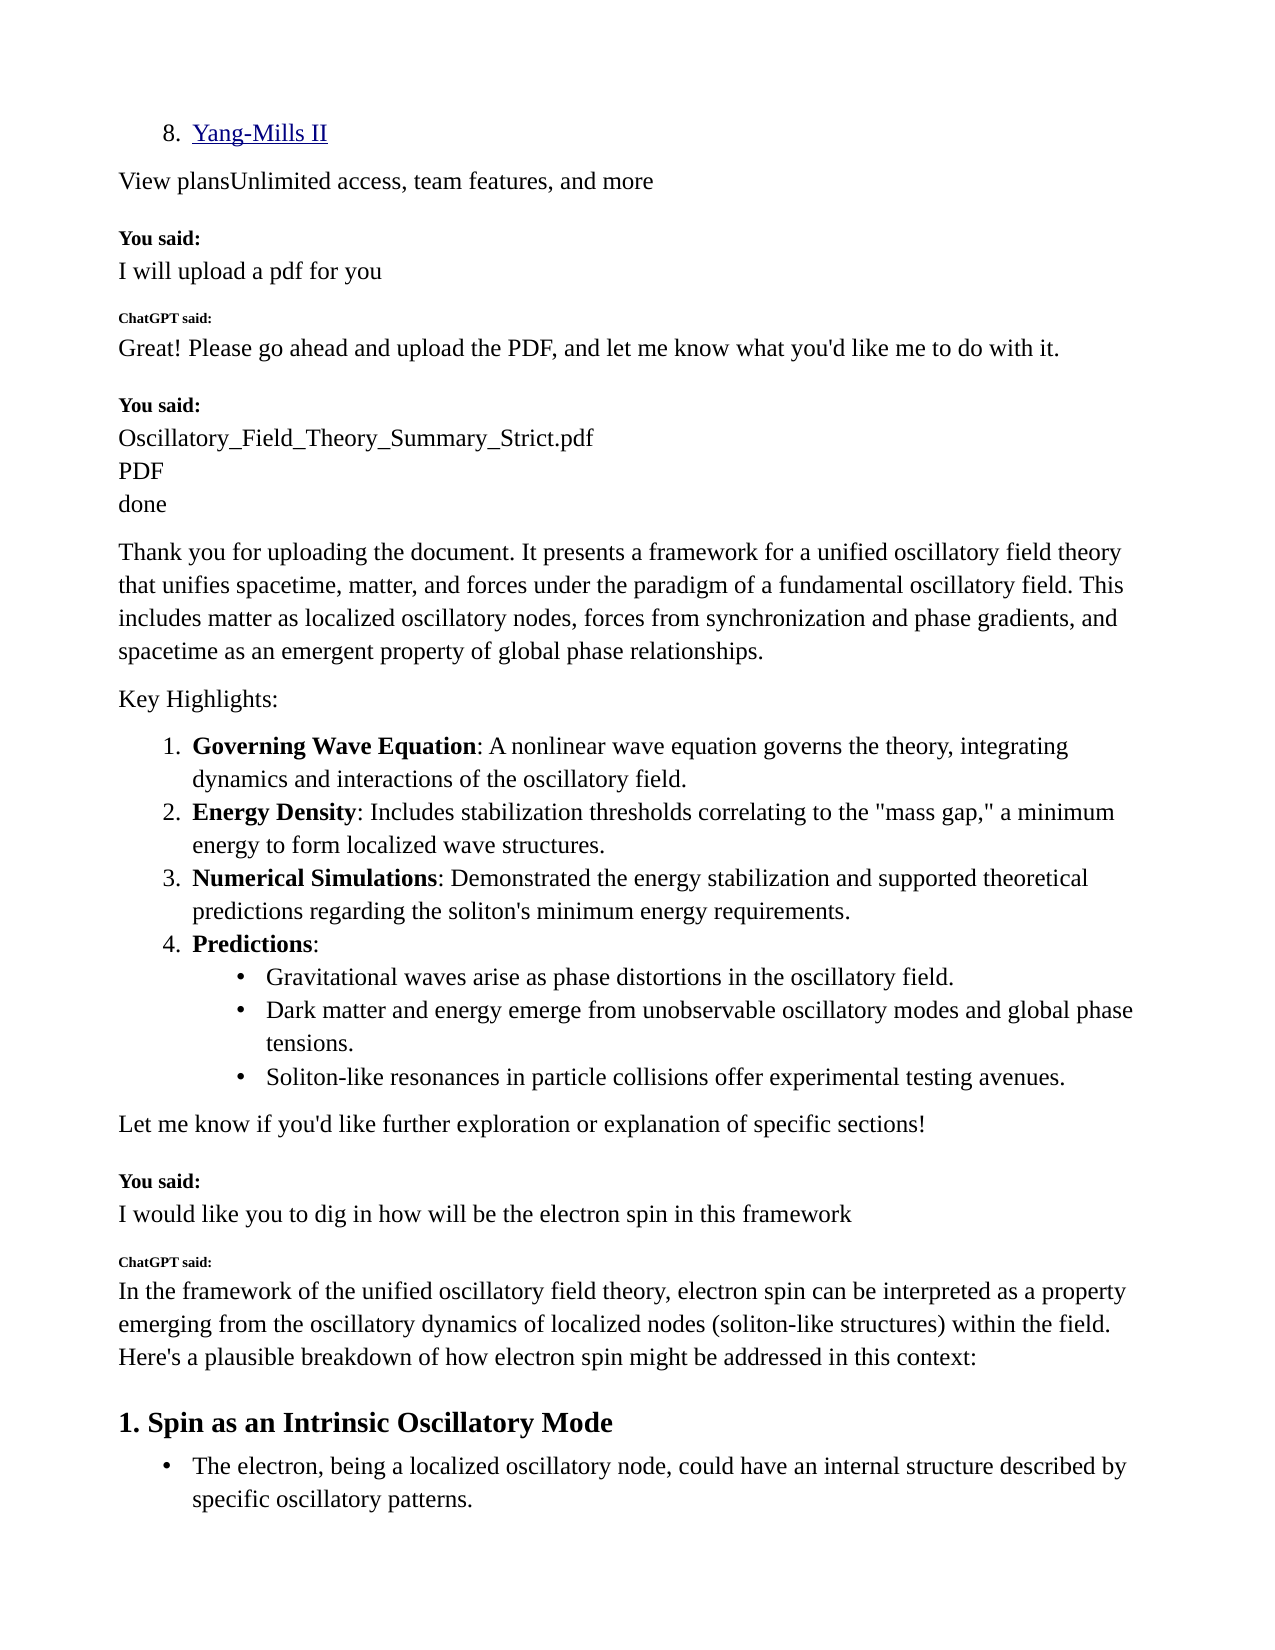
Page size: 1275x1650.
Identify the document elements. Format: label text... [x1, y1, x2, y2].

text Thank you for uploading the document. It presents a framework for a unified oscillatory field theory that unifies spacetime, matter, and forces under the paradigm of a fundamental oscillatory field. This includes matter as localized oscillatory nodes, forces from synchronization and phase gradients, and spacetime as an emergent property of global phase relationships. [118, 537, 1157, 665]
subtitle You said: [118, 1169, 1157, 1193]
list Numerical Simulations: Demonstrated the energy stabilization and supported theoretical predictions regarding the soliton's minimum energy requirements. [162, 863, 1157, 925]
list Yang-Mills II [162, 118, 1157, 147]
text I will upload a pdf for you [118, 256, 1157, 285]
list Predictions: [162, 929, 1157, 958]
text View plansUnlimited access, team features, and more [118, 166, 1157, 194]
text Key Highlights: [118, 684, 1157, 712]
text Let me know if you'd like further exploration or explanation of specific sections! [118, 1109, 1157, 1138]
list Governing Wave Equation: A nonlinear wave equation governs the theory, integrating dynamics and interactions of the oscillatory field. [162, 731, 1157, 793]
list Gravitational waves arise as phase distortions in the oscillatory field. [236, 962, 1157, 991]
text Oscillatory_Field_Theory_Summary_Strict.pdf [118, 423, 1157, 452]
text PDF [118, 456, 1157, 485]
text Great! Please go ahead and upload the PDF, and let me know what you'd like me to do with it. [118, 333, 1157, 362]
text done [118, 489, 1157, 518]
subtitle You said: [118, 226, 1157, 250]
subtitle You said: [118, 393, 1157, 417]
text In the framework of the unified oscillatory field theory, electron spin can be interpreted as a property emerging from the oscillatory dynamics of localized nodes (soliton-like structures) within the field. Here's a plausible breakdown of how electron spin might be addressed in this context: [118, 1276, 1157, 1371]
list Energy Density: Includes stabilization thresholds correlating to the "mass gap," a minimum energy to form localized wave structures. [162, 797, 1157, 859]
subtitle 1. Spin as an Intrinsic Oscillatory Mode [118, 1405, 1157, 1438]
list Dark matter and energy emerge from unobservable oscillatory modes and global phase tensions. [236, 996, 1157, 1057]
list The electron, being a localized oscillatory node, could have an internal structure described by specific oscillatory patterns. [162, 1451, 1157, 1512]
text I would like you to dig in how will be the electron spin in this framework [118, 1199, 1157, 1228]
subtitle ChatGPT said: [118, 1253, 1157, 1270]
subtitle ChatGPT said: [118, 310, 1157, 327]
list Soliton-like resonances in particle collisions offer experimental testing avenues. [236, 1062, 1157, 1090]
